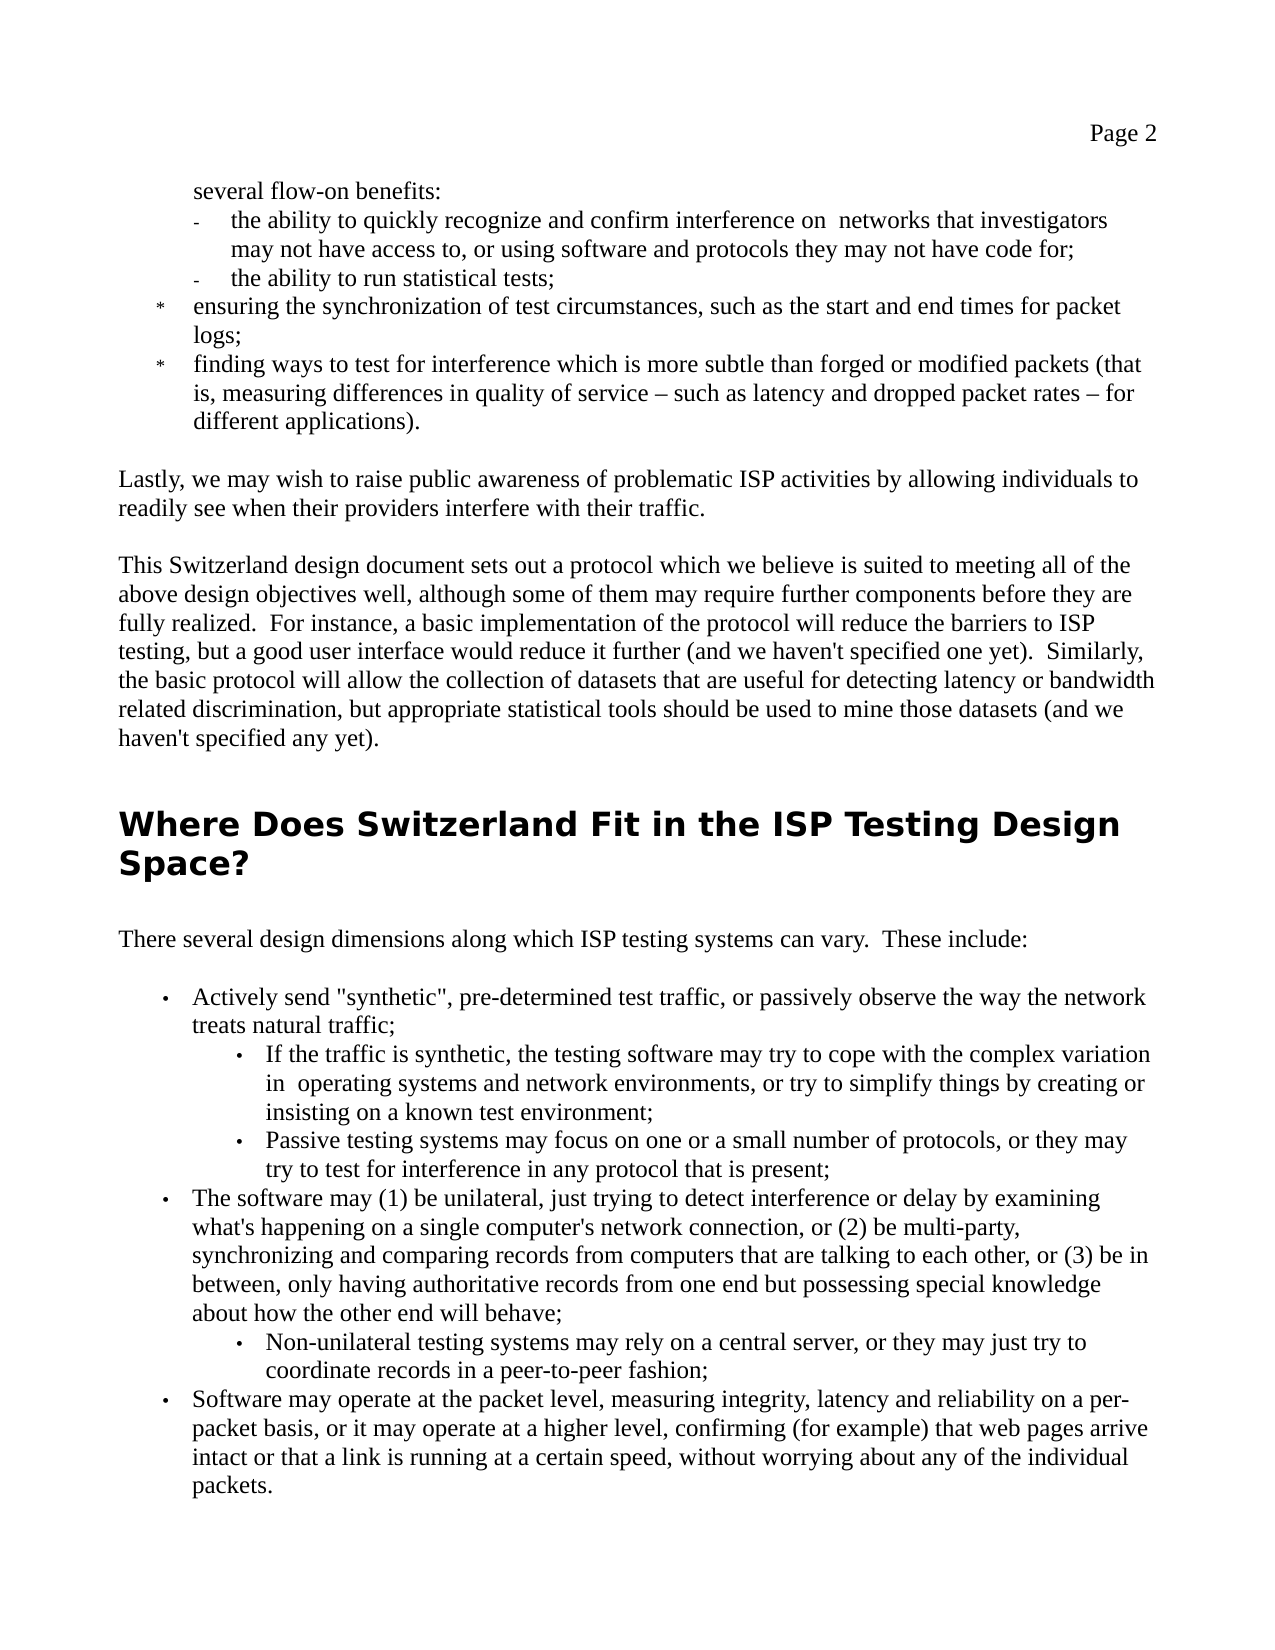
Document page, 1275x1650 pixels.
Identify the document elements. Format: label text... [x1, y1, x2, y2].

list If the traffic is synthetic, the testing software may try to cope with the complex variation in operating systems and network environments, or try to simplify things by creating or insisting on a known test environment; [236, 1039, 1157, 1125]
subtitle Where Does Switzerland Fit in the ISP Testing Design Space? [118, 805, 1157, 883]
text Lastly, we may wish to raise public awareness of problematic ISP activities by allowing individuals to readily see when their providers interfere with their traffic. [118, 464, 1157, 521]
list several flow-on benefits: [156, 176, 1157, 205]
list Software may operate at the packet level, measuring integrity, latency and reliability on a per-packet basis, or it may operate at a higher level, confirming (for example) that web pages arrive intact or that a link is running at a certain speed, without worrying about any of the individual packets. [162, 1384, 1157, 1499]
list Actively send "synthetic", pre-determined test traffic, or passively observe the way the network treats natural traffic; [162, 982, 1157, 1039]
list Non-unilateral testing systems may rely on a central server, or they may just try to coordinate records in a peer-to-peer fashion; [236, 1327, 1157, 1384]
list the ability to run statistical tests; [193, 263, 1157, 291]
list Passive testing systems may focus on one or a small number of protocols, or they may try to test for interference in any protocol that is present; [236, 1125, 1157, 1183]
text There several design dimensions along which ISP testing systems can vary. These include: [118, 924, 1157, 953]
list ensuring the synchronization of test circumstances, such as the start and end times for packet logs; [156, 291, 1157, 349]
text This Switzerland design document sets out a protocol which we believe is suited to meeting all of the above design objectives well, although some of them may require further components before they are fully realized. For instance, a basic implementation of the protocol will reduce the barriers to ISP testing, but a good user interface would reduce it further (and we haven't specified one yet). Similarly, the basic protocol will allow the collection of datasets that are useful for detecting latency or bandwidth related discrimination, but appropriate statistical tools should be used to mine those datasets (and we haven't specified any yet). [118, 550, 1157, 751]
list the ability to quickly recognize and confirm interference on networks that investigators may not have access to, or using software and protocols they may not have code for; [193, 205, 1157, 263]
list The software may (1) be unilateral, just trying to detect interference or delay by examining what's happening on a single computer's network connection, or (2) be multi-party, synchronizing and comparing records from computers that are talking to each other, or (3) be in between, only having authoritative records from one end but possessing special knowledge about how the other end will behave; [162, 1183, 1157, 1327]
list finding ways to test for interference which is more subtle than forged or modified packets (that is, measuring differences in quality of service – such as latency and dropped packet rates – for different applications). [156, 349, 1157, 435]
